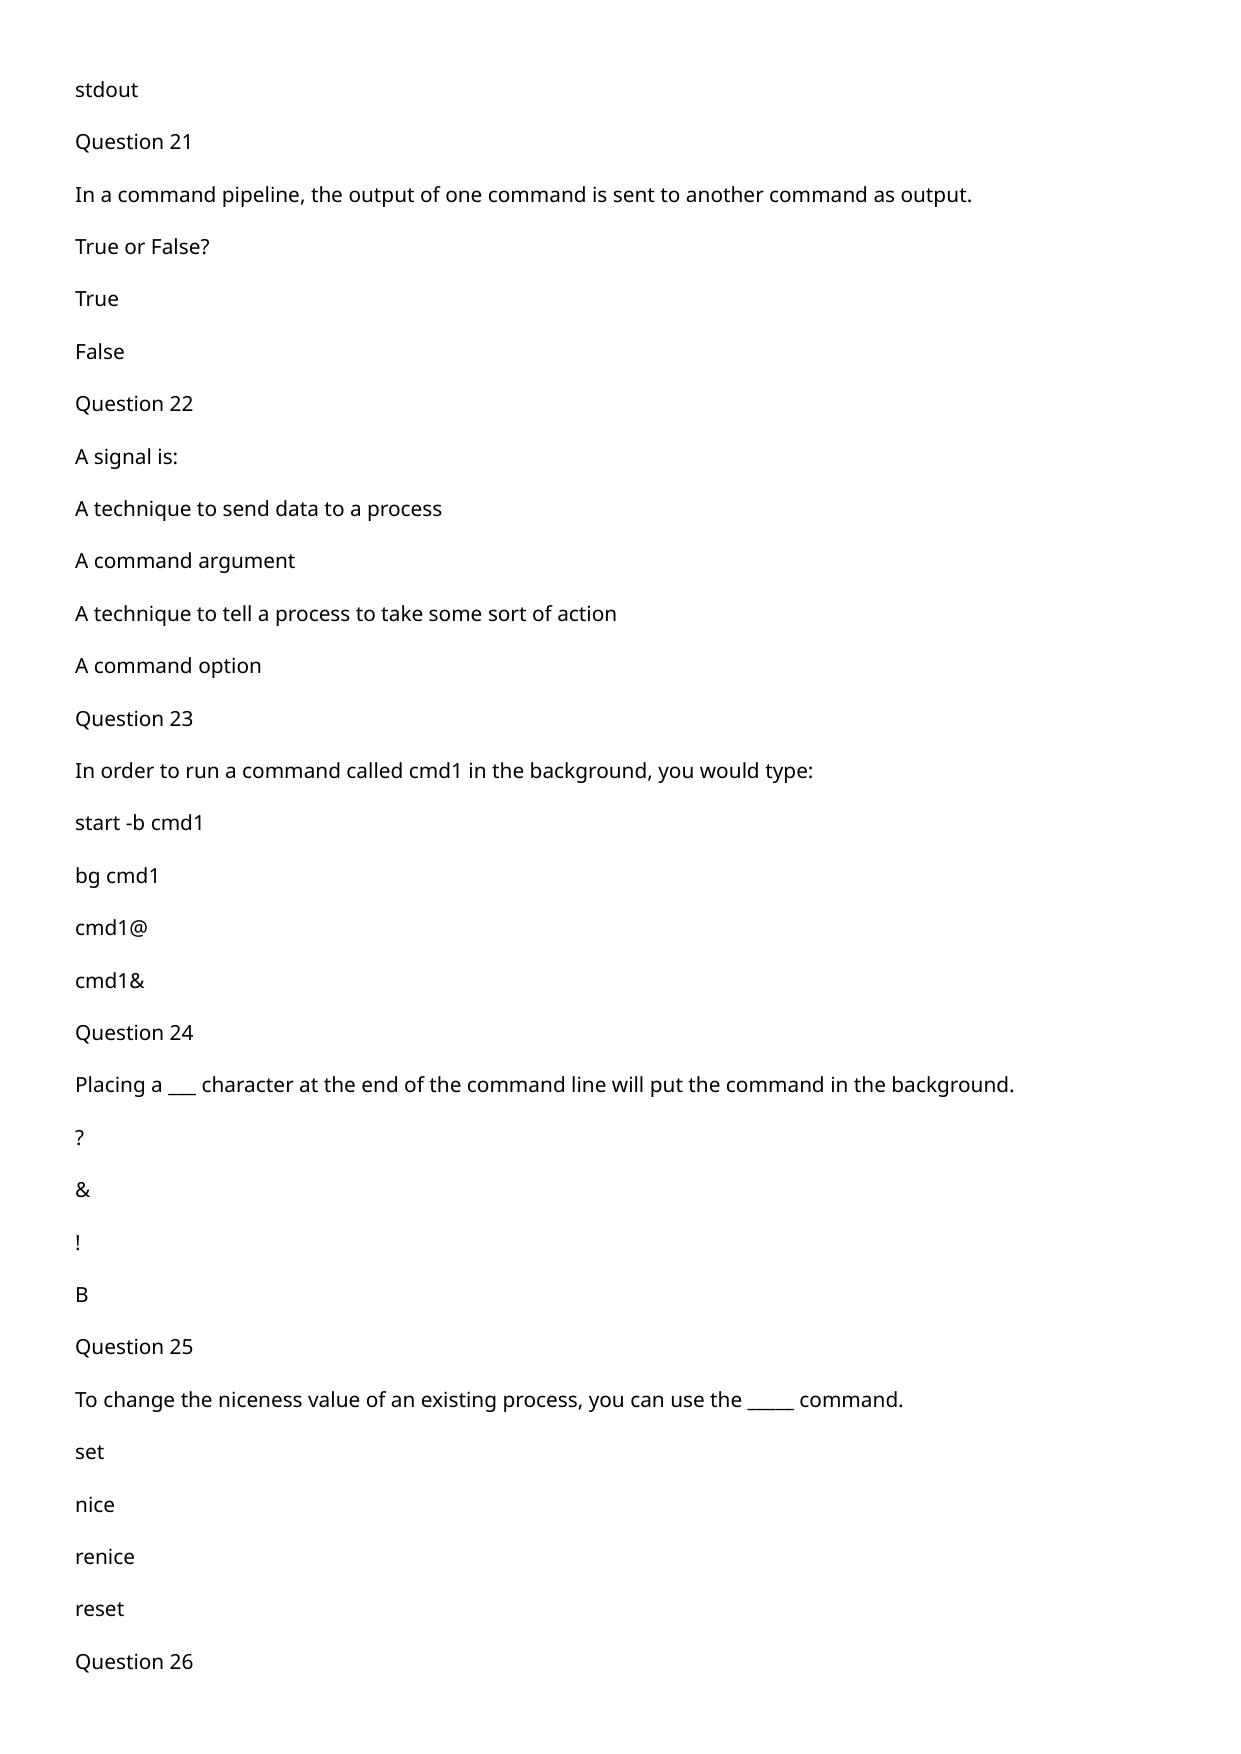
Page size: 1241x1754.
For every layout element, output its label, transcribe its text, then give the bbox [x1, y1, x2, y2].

text ? [75, 1123, 1165, 1151]
text Question 21 [75, 127, 1165, 156]
text Question 25 [75, 1332, 1165, 1361]
text In a command pipeline, the output of one command is sent to another command as output. [75, 180, 1165, 208]
text False [75, 337, 1165, 365]
text A command option [75, 651, 1165, 680]
text cmd1& [75, 966, 1165, 994]
text Question 22 [75, 389, 1165, 418]
text cmd1@ [75, 913, 1165, 942]
text A technique to send data to a process [75, 494, 1165, 523]
text A signal is: [75, 442, 1165, 470]
text bg cmd1 [75, 861, 1165, 889]
text In order to run a command called cmd1 in the background, you would type: [75, 756, 1165, 784]
text True [75, 284, 1165, 313]
text True or False? [75, 232, 1165, 261]
text stdout [75, 75, 1165, 103]
text set [75, 1437, 1165, 1466]
text start -b cmd1 [75, 808, 1165, 837]
text Question 24 [75, 1018, 1165, 1047]
text nice [75, 1490, 1165, 1518]
text Placing a ___ character at the end of the command line will put the command in the background. [75, 1071, 1165, 1099]
text ! [75, 1228, 1165, 1256]
text Question 23 [75, 704, 1165, 732]
text A command argument [75, 547, 1165, 575]
text A technique to tell a process to take some sort of action [75, 599, 1165, 627]
text To change the niceness value of an existing process, you can use the _____ command. [75, 1385, 1165, 1413]
text & [75, 1175, 1165, 1204]
text B [75, 1280, 1165, 1308]
text Question 26 [75, 1647, 1165, 1675]
text renice [75, 1542, 1165, 1571]
text reset [75, 1594, 1165, 1623]
